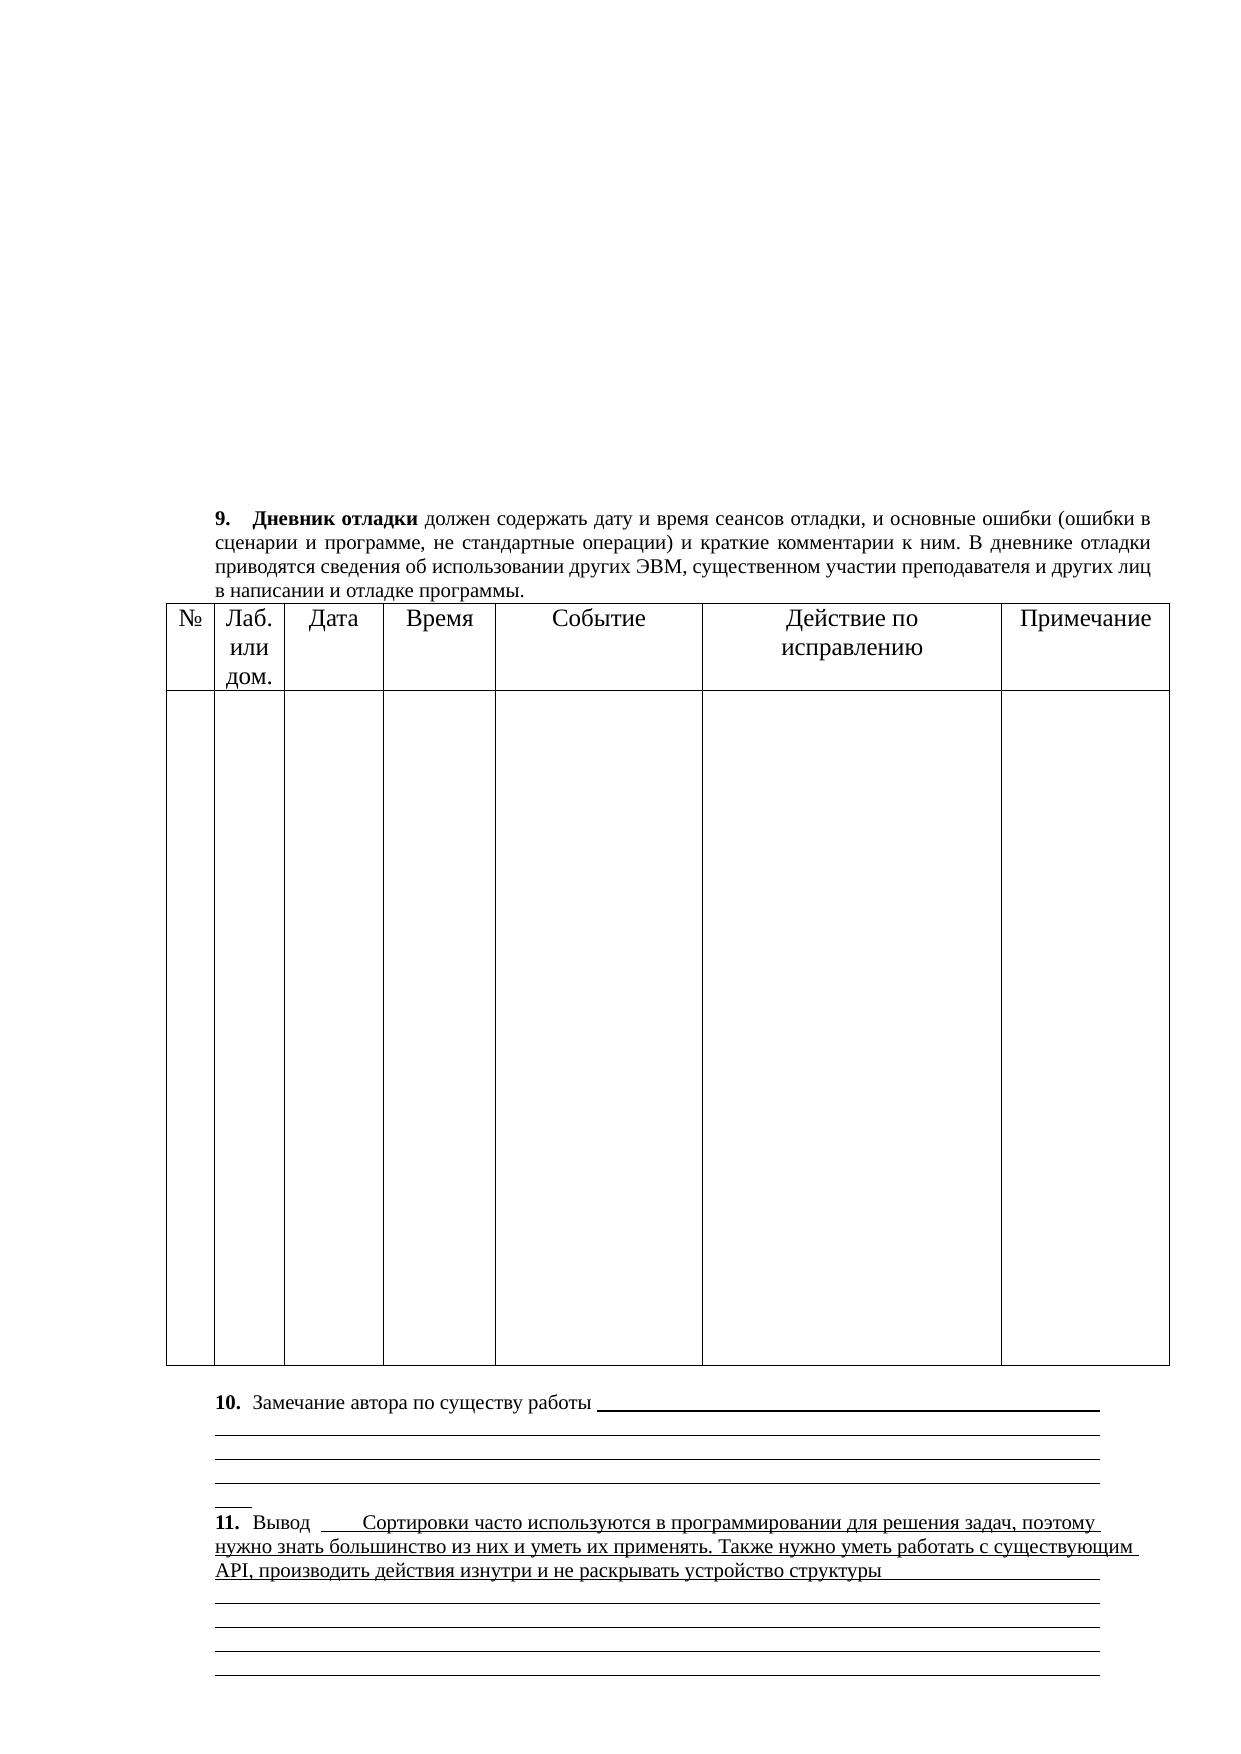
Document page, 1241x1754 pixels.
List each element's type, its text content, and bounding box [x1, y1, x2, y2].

table_header Лаб. или дом. [215, 604, 284, 690]
table_header Действие по исправлению [703, 604, 1001, 690]
table_cell [496, 691, 702, 1364]
table_header № [167, 604, 214, 690]
table_cell [703, 691, 1001, 1364]
table_cell [1002, 691, 1169, 1364]
list Замечание автора по существу работы [215, 1390, 1152, 1510]
table_header Примечание [1002, 604, 1169, 690]
table_header Время [384, 604, 495, 690]
table_cell [167, 691, 214, 1364]
table_cell [215, 691, 284, 1364]
table_header Событие [496, 604, 702, 690]
list Дневник отладки должен содержать дату и время сеансов отладки, и основные ошибки (ошибки в сценарии и программе, не стандартные операции) и краткие комментарии к ним. В дневнике отладки приводятся сведения об использовании других ЭВМ, существенном участии преподавателя и других лиц в написании и отладке программы. [215, 506, 1152, 602]
table_header Дата [285, 604, 383, 690]
list Вывод Сортировки часто используются в программировании для решения задач, поэтому нужно знать большинство из них и уметь их применять. Также нужно уметь работать с существующим API, производить действия изнутри и не раскрывать устройство структуры [215, 1510, 1152, 1678]
table_cell [384, 691, 495, 1364]
table_cell [285, 691, 383, 1364]
